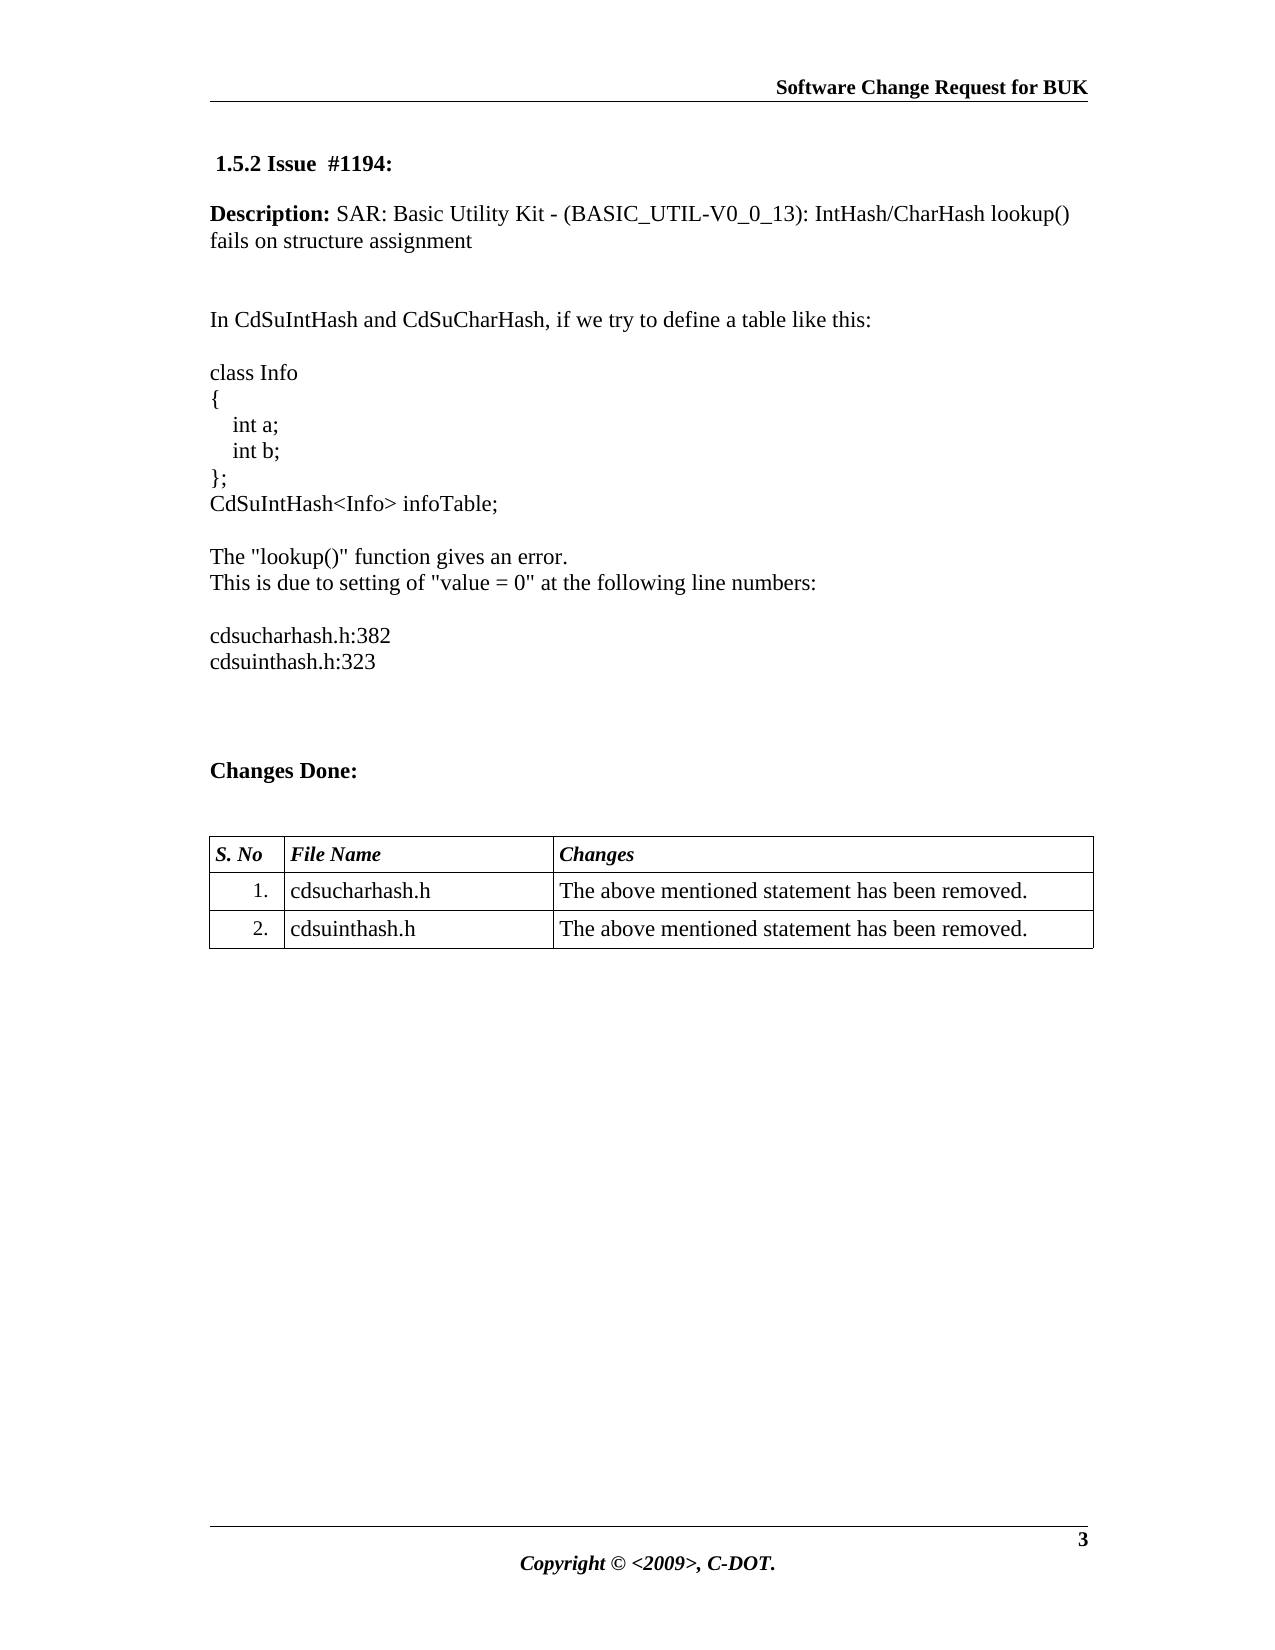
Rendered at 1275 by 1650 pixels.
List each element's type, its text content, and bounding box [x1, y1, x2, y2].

table_cell The above mentioned statement has been removed. [554, 911, 1093, 947]
text cdsucharhash.h:382 [209, 622, 1088, 648]
text cdsuinthash.h:323 [209, 648, 1088, 675]
table_header S. No [210, 837, 284, 872]
table_cell cdsucharhash.h [285, 873, 553, 909]
text CdSuIntHash<Info> infoTable; [209, 490, 1088, 517]
table_header Changes [554, 837, 1093, 872]
text The "lookup()" function gives an error. [209, 543, 1088, 569]
table_cell [210, 873, 284, 909]
text int b; [209, 438, 1088, 464]
text }; [209, 464, 1088, 490]
table_cell [210, 911, 284, 947]
table_header File Name [285, 837, 553, 872]
text In CdSuIntHash and CdSuCharHash, if we try to define a table like this: [209, 306, 1088, 332]
text class Info [209, 358, 1088, 385]
table_cell cdsuinthash.h [285, 911, 553, 947]
text int a; [209, 411, 1088, 438]
text { [209, 385, 1088, 411]
text Changes Done: [209, 757, 1088, 783]
subtitle Issue #1194: [209, 150, 1088, 176]
text Description: SAR: Basic Utility Kit - (BASIC_UTIL-V0_0_13): IntHash/CharHash lookup() fails on structure assignment [209, 200, 1088, 253]
table_cell The above mentioned statement has been removed. [554, 873, 1093, 909]
text This is due to setting of "value = 0" at the following line numbers: [209, 569, 1088, 596]
